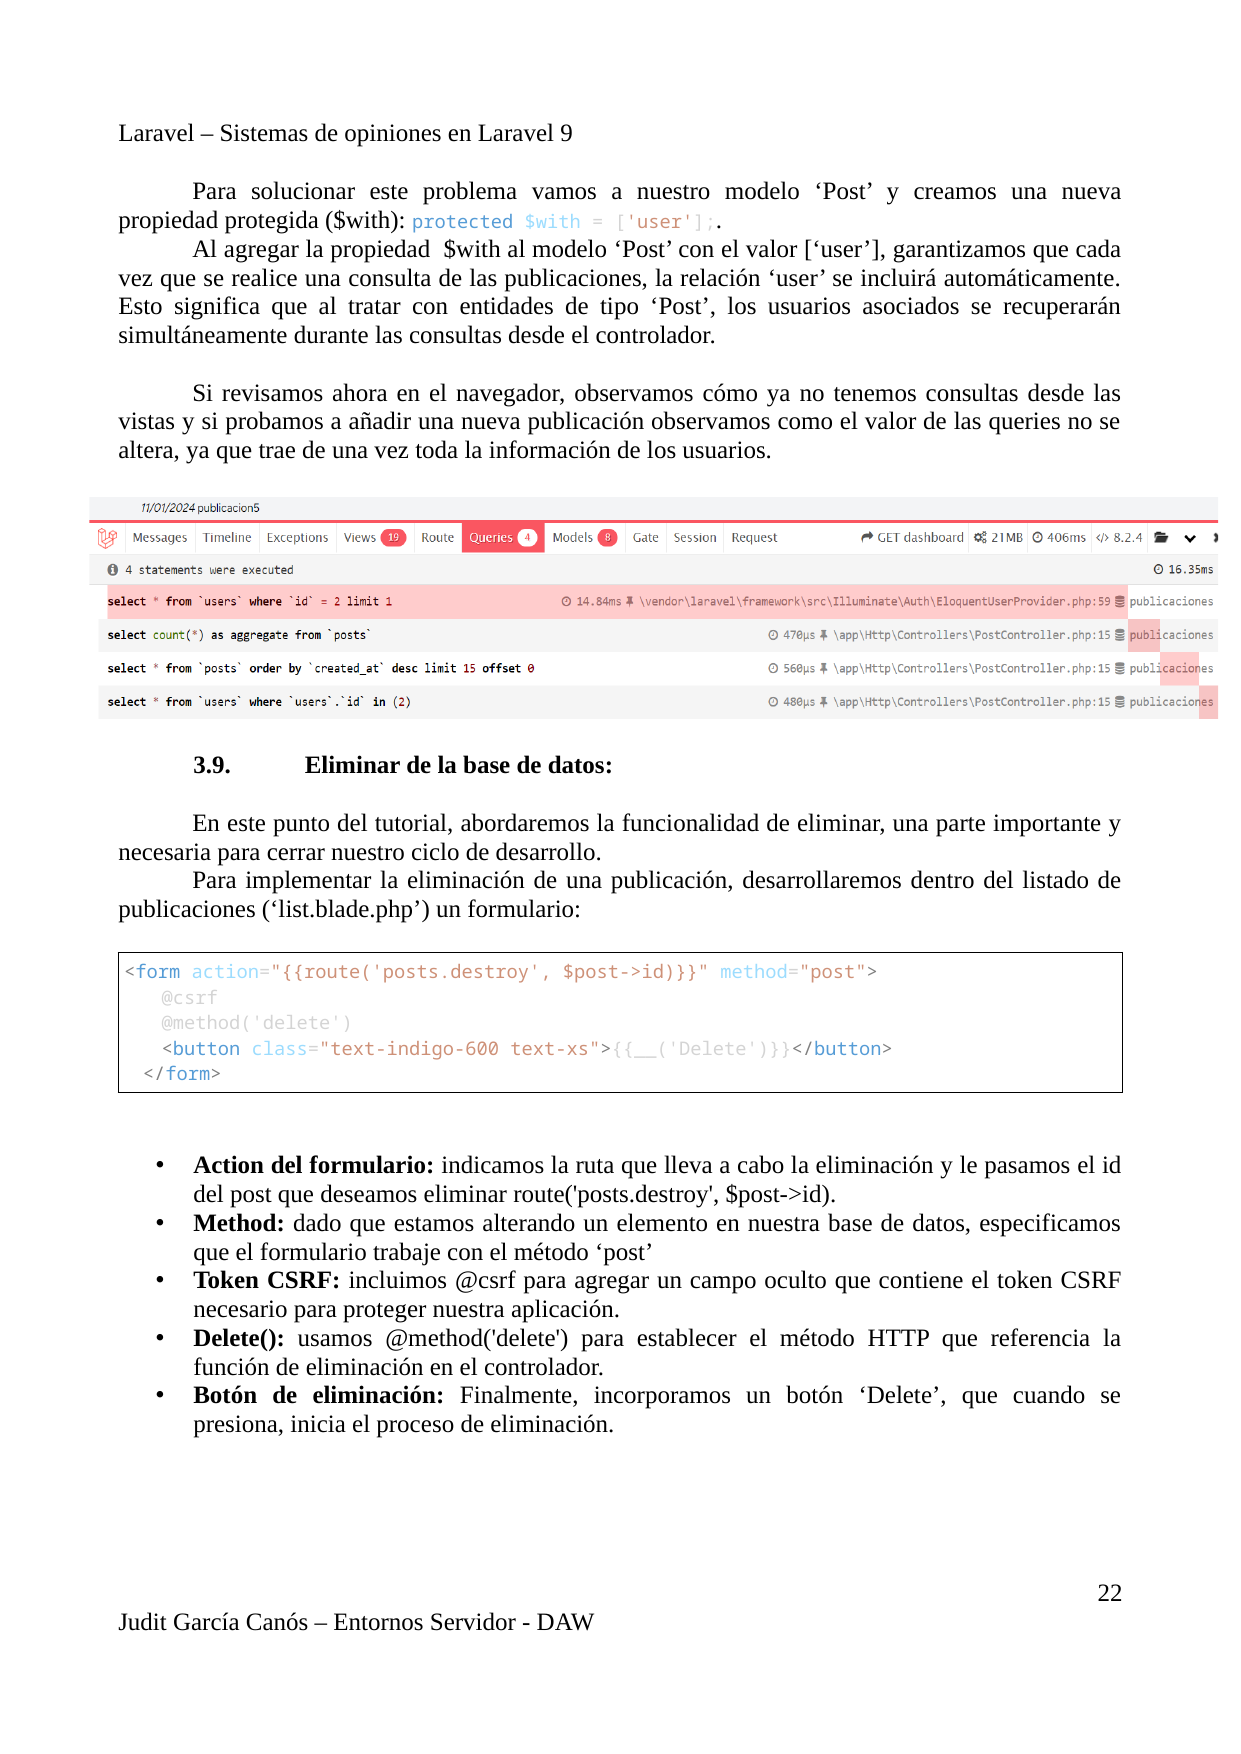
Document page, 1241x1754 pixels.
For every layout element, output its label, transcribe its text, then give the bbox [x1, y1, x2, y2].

list Token CSRF: incluimos @csrf para agregar un campo oculto que contiene el token CSRF necesario para proteger nuestra aplicación. [156, 1265, 1122, 1323]
table_header <form action="{{route('posts.destroy', $post->id)}}" method="post"> @csrf @method('delete') <button class="text-indigo-600 text-xs">{{__('Delete')}}</button> </form> [119, 953, 1122, 1092]
list Botón de eliminación: Finalmente, incorporamos un botón ‘Delete’, que cuando se presiona, inicia el proceso de eliminación. [156, 1380, 1122, 1438]
picture [89, 497, 1219, 722]
list Method: dado que estamos alterando un elemento en nuestra base de datos, especificamos que el formulario trabaje con el método ‘post’ [156, 1208, 1122, 1265]
text Para solucionar este problema vamos a nuestro modelo ‘Post’ y creamos una nueva propiedad protegida ($with): protected $with = ['user'];. [118, 176, 1122, 234]
text Al agregar la propiedad $with al modelo ‘Post’ con el valor [‘user’], garantizamos que cada vez que se realice una consulta de las publicaciones, la relación ‘user’ se incluirá automáticamente. Esto significa que al tratar con entidades de tipo ‘Post’, los usuarios asociados se recuperarán simultáneamente durante las consultas desde el controlador. [118, 234, 1122, 349]
text Si revisamos ahora en el navegador, observamos cómo ya no tenemos consultas desde las vistas y si probamos a añadir una nueva publicación observamos como el valor de las queries no se altera, ya que trae de una vez toda la información de los usuarios. [118, 378, 1122, 464]
text Para implementar la eliminación de una publicación, desarrollaremos dentro del listado de publicaciones (‘list.blade.php’) un formulario: [118, 866, 1122, 923]
list Eliminar de la base de datos: [193, 751, 1122, 779]
list Action del formulario: indicamos la ruta que lleva a cabo la eliminación y le pasamos el id del post que deseamos eliminar route('posts.destroy', $post->id). [156, 1150, 1122, 1208]
list Delete(): usamos @method('delete') para establecer el método HTTP que referencia la función de eliminación en el controlador. [156, 1323, 1122, 1380]
text En este punto del tutorial, abordaremos la funcionalidad de eliminar, una parte importante y necesaria para cerrar nuestro ciclo de desarrollo. [118, 808, 1122, 866]
